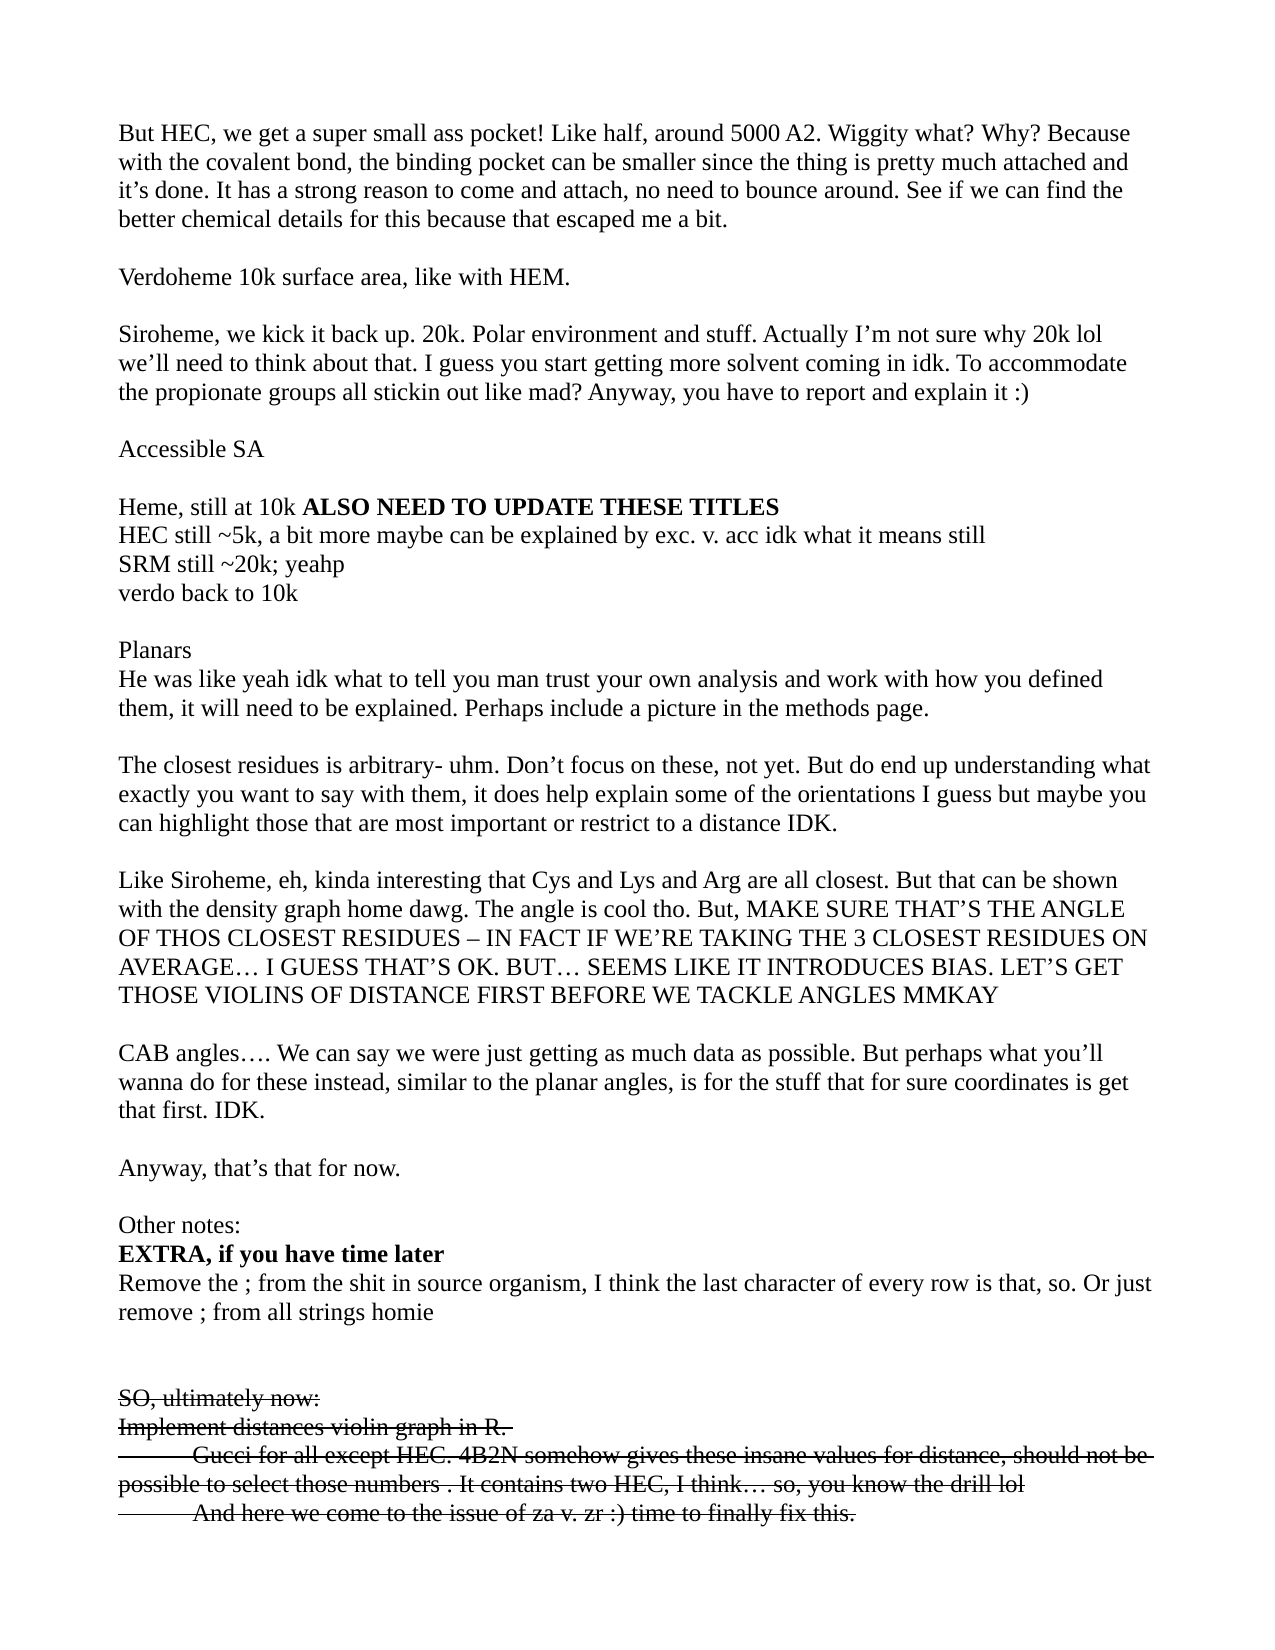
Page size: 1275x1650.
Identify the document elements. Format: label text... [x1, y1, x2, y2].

text He was like yeah idk what to tell you man trust your own analysis and work with how you defined them, it will need to be explained. Perhaps include a picture in the methods page. [118, 664, 1157, 722]
text HEC still ~5k, a bit more maybe can be explained by exc. v. acc idk what it means still [118, 521, 1157, 549]
text Gucci for all except HEC. 4B2N somehow gives these insane values for distance, should not be possible to select those numbers . It contains two HEC, I think… so, you know the drill lol [118, 1441, 1157, 1498]
text Heme, still at 10k ALSO NEED TO UPDATE THESE TITLES [118, 492, 1157, 521]
text And here we come to the issue of za v. zr :) time to finally fix this. [118, 1498, 1157, 1527]
text Remove the ; from the shit in source organism, I think the last character of every row is that, so. Or just remove ; from all strings homie [118, 1268, 1157, 1326]
text Implement distances violin graph in R. [118, 1412, 1157, 1441]
text SRM still ~20k; yeahp [118, 549, 1157, 578]
text CAB angles…. We can say we were just getting as much data as possible. But perhaps what you’ll wanna do for these instead, similar to the planar angles, is for the stuff that for sure coordinates is get that first. IDK. [118, 1038, 1157, 1124]
text Like Siroheme, eh, kinda interesting that Cys and Lys and Arg are all closest. But that can be shown with the density graph home dawg. The angle is cool tho. But, MAKE SURE THAT’S THE ANGLE OF THOS CLOSEST RESIDUES – IN FACT IF WE’RE TAKING THE 3 CLOSEST RESIDUES ON AVERAGE… I GUESS THAT’S OK. BUT… SEEMS LIKE IT INTRODUCES BIAS. LET’S GET THOSE VIOLINS OF DISTANCE FIRST BEFORE WE TACKLE ANGLES MMKAY [118, 866, 1157, 1009]
text verdo back to 10k [118, 578, 1157, 607]
text Planars [118, 636, 1157, 664]
text Siroheme, we kick it back up. 20k. Polar environment and stuff. Actually I’m not sure why 20k lol we’ll need to think about that. I guess you start getting more solvent coming in idk. To accommodate the propionate groups all stickin out like mad? Anyway, you have to report and explain it :) [118, 319, 1157, 406]
text SO, ultimately now: [118, 1383, 1157, 1412]
text Verdoheme 10k surface area, like with HEM. [118, 262, 1157, 291]
text EXTRA, if you have time later [118, 1239, 1157, 1268]
text But HEC, we get a super small ass pocket! Like half, around 5000 A2. Wiggity what? Why? Because with the covalent bond, the binding pocket can be smaller since the thing is pretty much attached and it’s done. It has a strong reason to come and attach, no need to bounce around. See if we can find the better chemical details for this because that escaped me a bit. [118, 118, 1157, 233]
text Accessible SA [118, 434, 1157, 463]
text Anyway, that’s that for now. [118, 1153, 1157, 1182]
text The closest residues is arbitrary- uhm. Don’t focus on these, not yet. But do end up understanding what exactly you want to say with them, it does help explain some of the orientations I guess but maybe you can highlight those that are most important or restrict to a distance IDK. [118, 751, 1157, 837]
text Other notes: [118, 1211, 1157, 1239]
